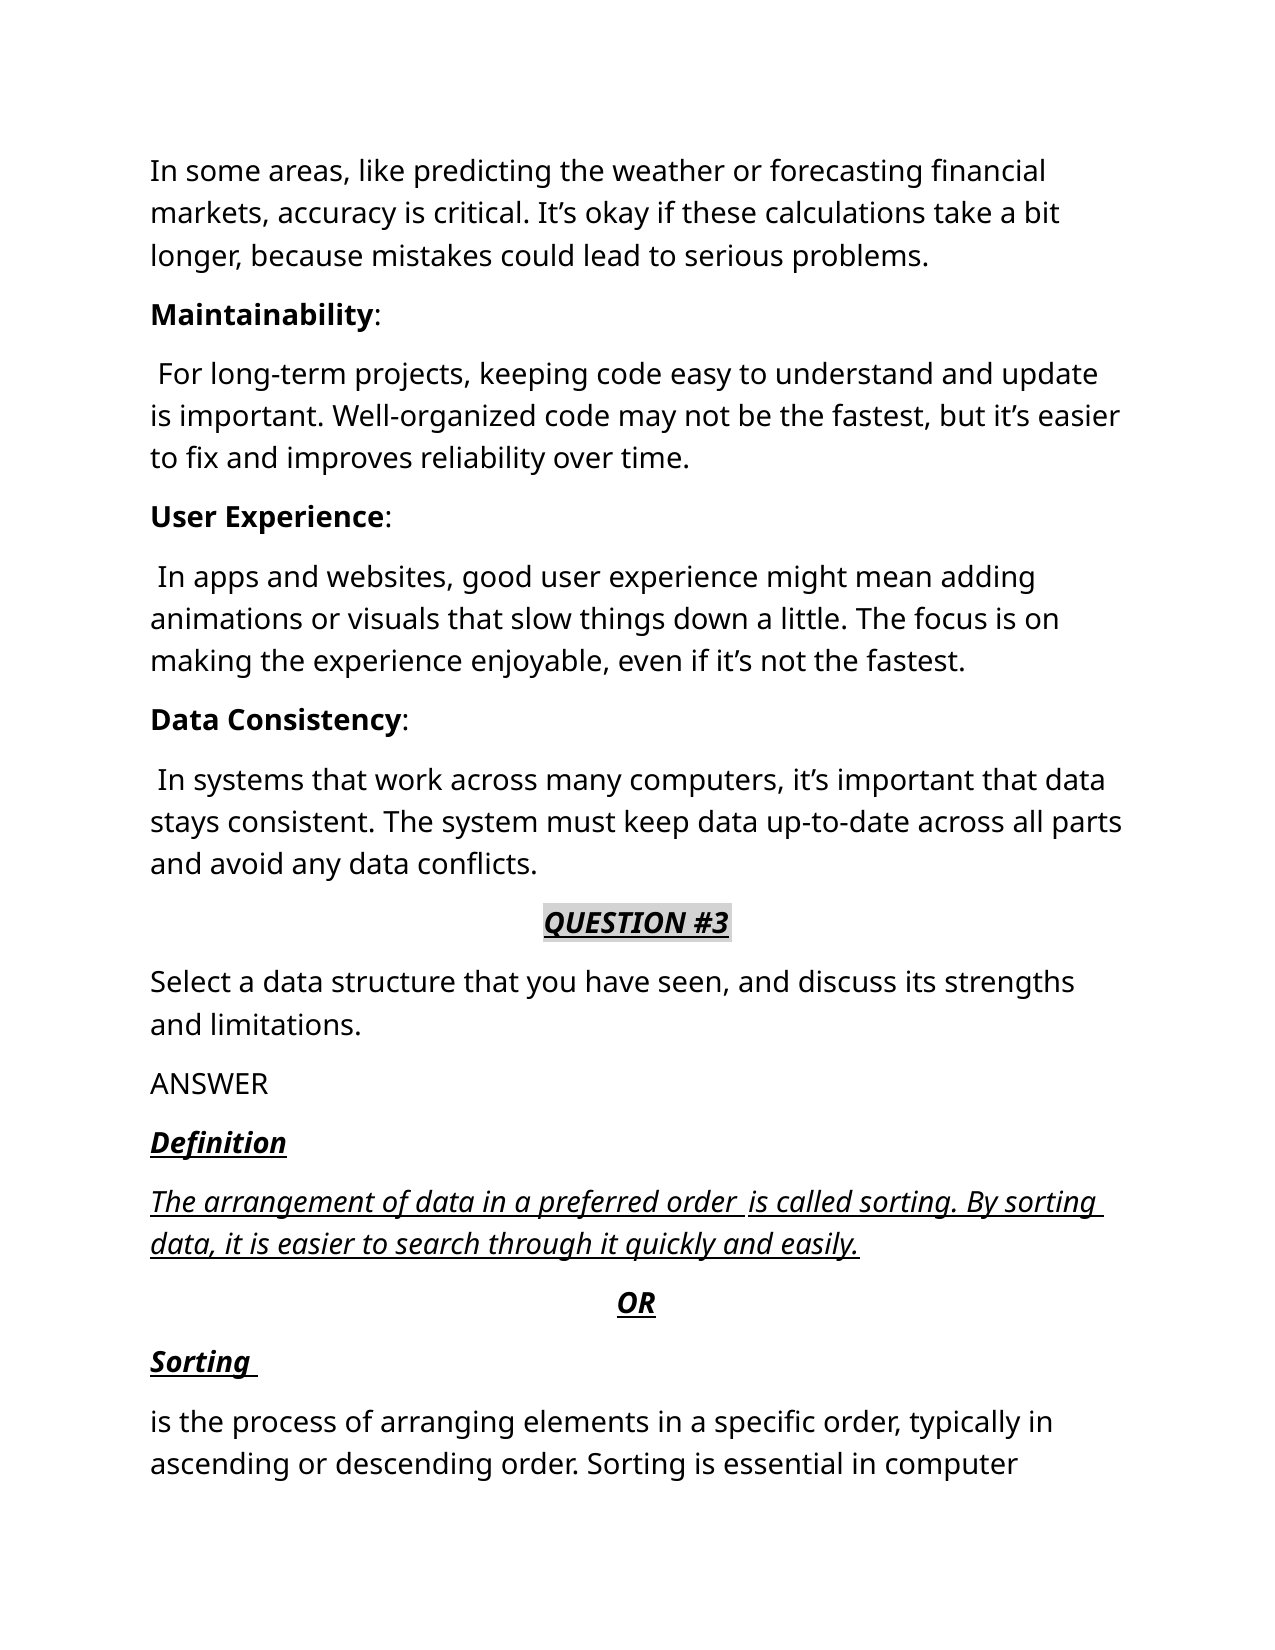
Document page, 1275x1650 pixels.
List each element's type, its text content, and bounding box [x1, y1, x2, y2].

text QUESTION #3 [150, 903, 1125, 942]
text Data Consistency: [150, 700, 1125, 739]
text is the process of arranging elements in a specific order, typically in ascending or descending order. Sorting is essential in computer [150, 1401, 1125, 1483]
text In apps and websites, good user experience might mean adding animations or visuals that slow things down a little. The focus is on making the experience enjoyable, even if it’s not the fastest. [150, 556, 1125, 680]
text User Experience: [150, 497, 1125, 536]
text The arrangement of data in a preferred order is called sorting. By sorting data, it is easier to search through it quickly and easily. [150, 1181, 1125, 1263]
text Sorting [150, 1342, 1125, 1381]
text In some areas, like predicting the weather or forecasting financial markets, accuracy is critical. It’s okay if these calculations take a bit longer, because mistakes could lead to serious problems. [150, 150, 1125, 274]
text For long-term projects, keeping code easy to understand and update is important. Well-organized code may not be the fastest, but it’s easier to fix and improves reliability over time. [150, 353, 1125, 477]
text ANSWER [150, 1063, 1125, 1103]
text Maintainability: [150, 294, 1125, 333]
text Definition [150, 1122, 1125, 1162]
text In systems that work across many computers, it’s important that data stays consistent. The system must keep data up-to-date across all parts and avoid any data conflicts. [150, 759, 1125, 883]
text Select a data structure that you have seen, and discuss its strengths and limitations. [150, 962, 1125, 1044]
text OR [150, 1283, 1125, 1322]
